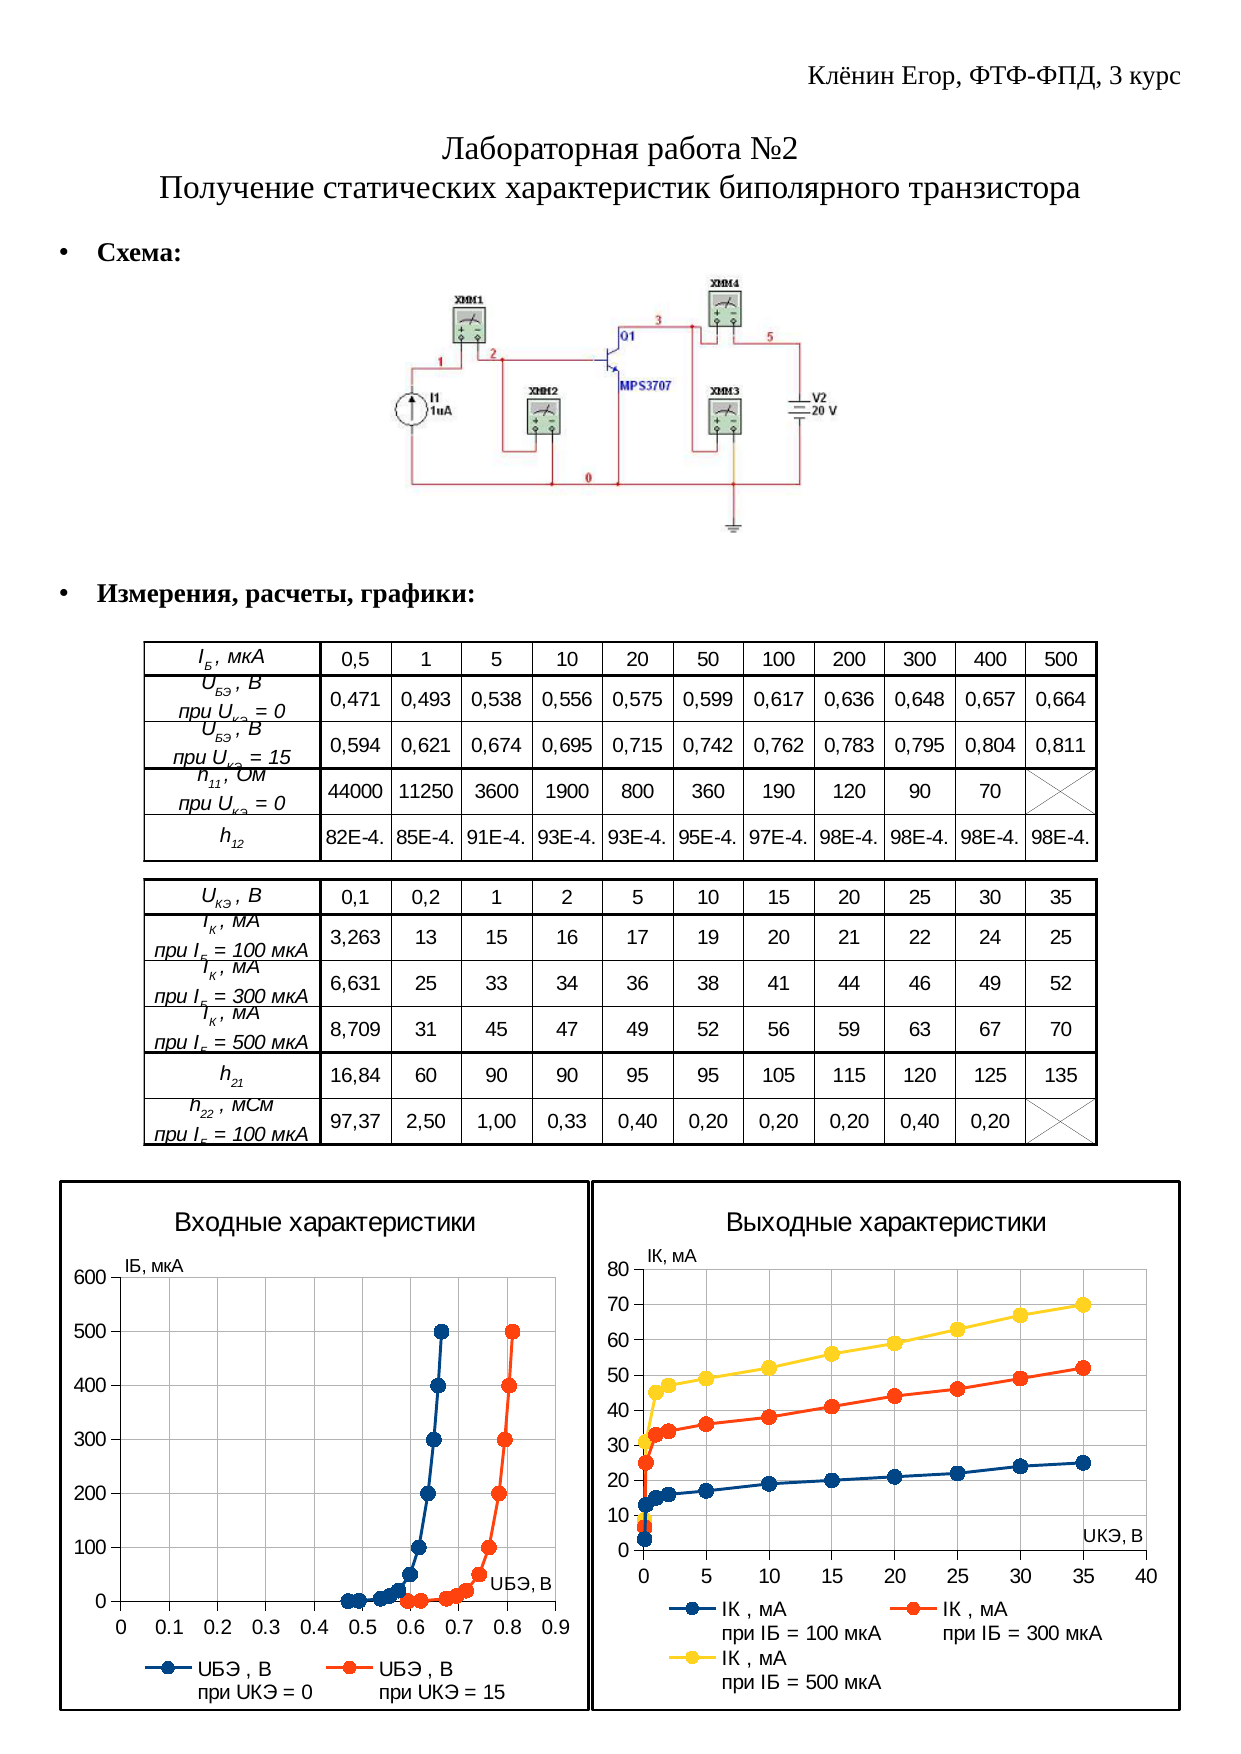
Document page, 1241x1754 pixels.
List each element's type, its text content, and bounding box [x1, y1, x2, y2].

list Схема: [59, 236, 1181, 268]
text Клёнин Егор, ФТФ-ФПД, 3 курс [59, 59, 1181, 90]
text Получение статических характеристик биполярного транзистора [59, 167, 1181, 205]
list Измерения, расчеты, графики: [59, 577, 1181, 608]
text Лабораторная работа №2 [59, 128, 1181, 167]
picture [381, 267, 859, 544]
